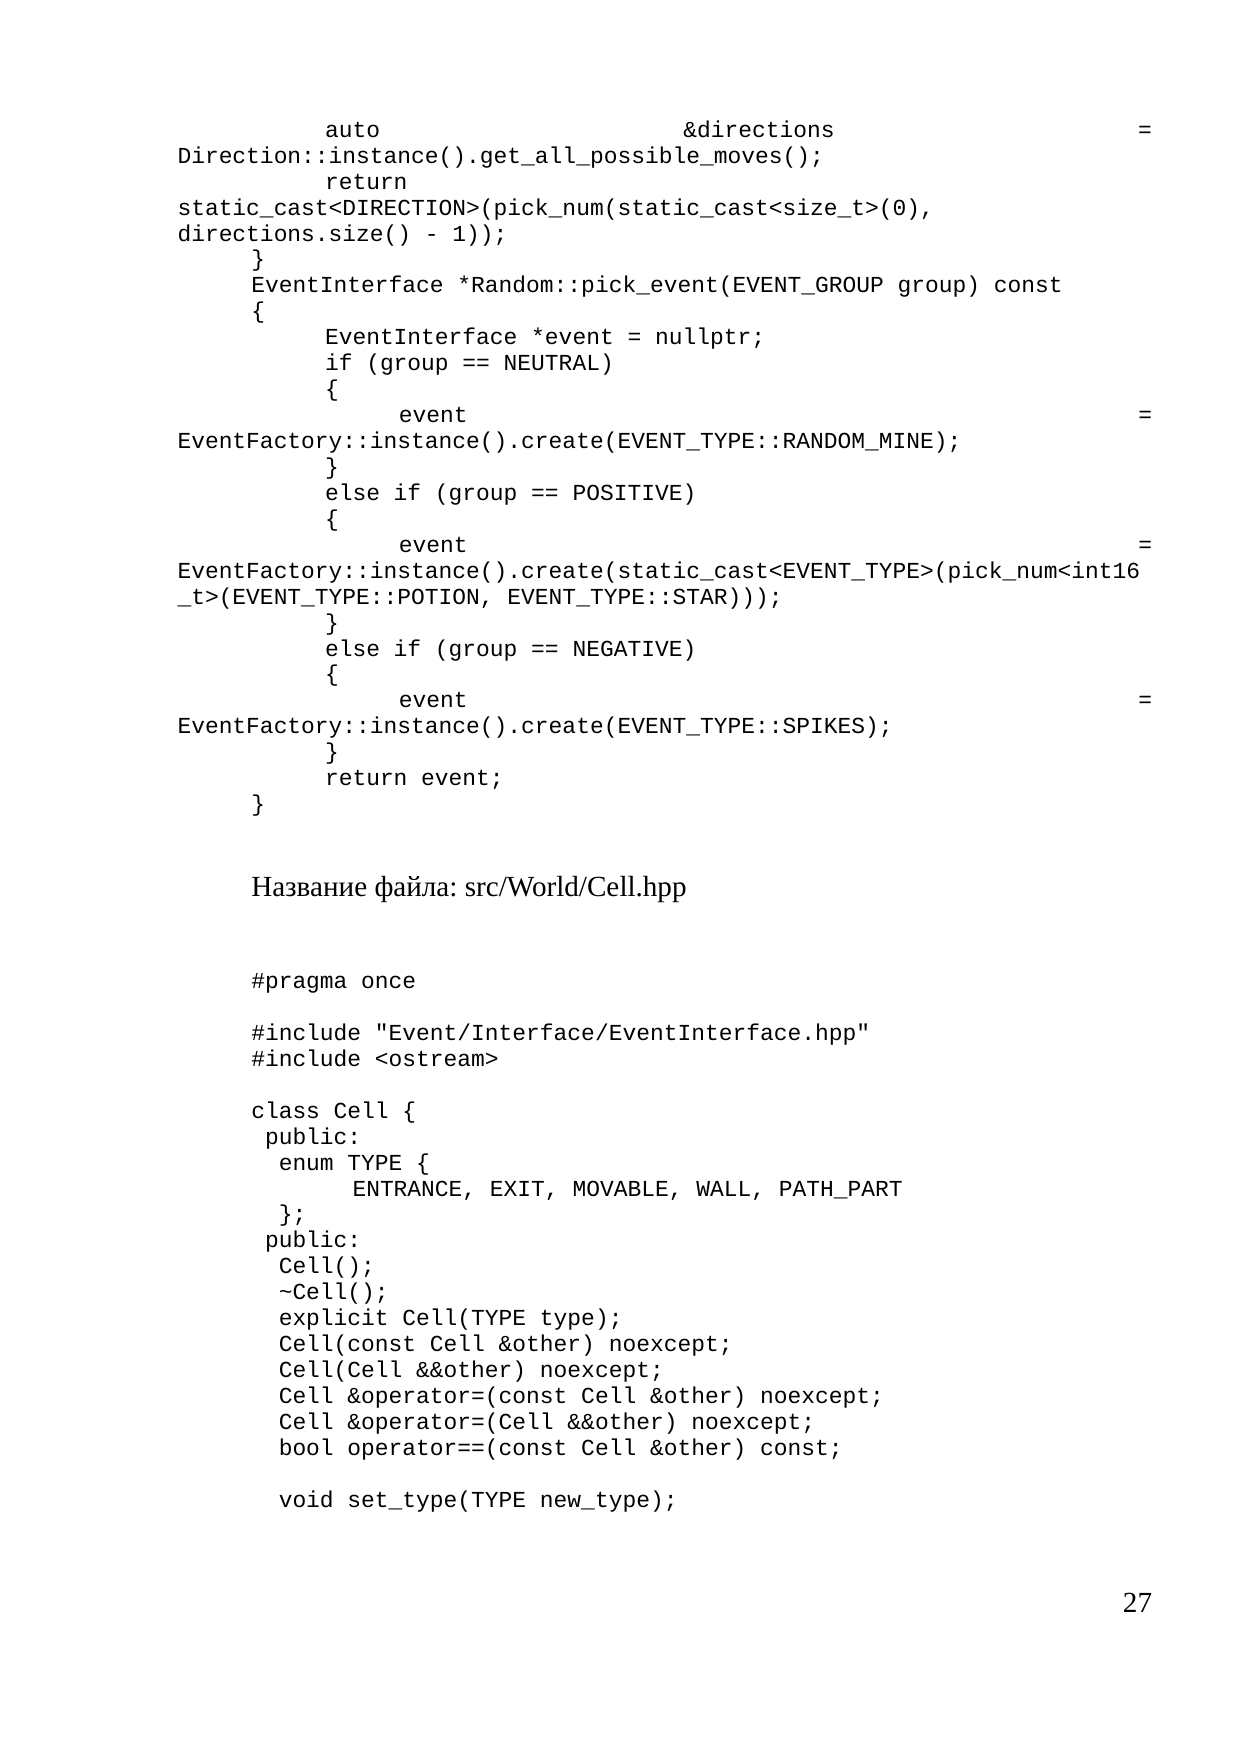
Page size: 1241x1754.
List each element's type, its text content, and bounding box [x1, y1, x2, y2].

text void set_type(TYPE new_type); [177, 1488, 1152, 1514]
text Cell(const Cell &other) noexcept; [177, 1332, 1152, 1358]
text enum TYPE { [177, 1151, 1152, 1177]
text class Cell { [177, 1099, 1152, 1125]
text explicit Cell(TYPE type); [177, 1307, 1152, 1332]
text #include "Event/Interface/EventInterface.hpp" [177, 1021, 1152, 1047]
text EventInterface *Random::pick_event(EVENT_GROUP group) const [177, 274, 1152, 300]
text else if (group == NEGATIVE) [177, 637, 1152, 663]
text else if (group == POSITIVE) [177, 481, 1152, 507]
text #pragma once [177, 969, 1152, 995]
text public: [177, 1229, 1152, 1255]
text auto &directions = Direction::instance().get_all_possible_moves(); [177, 118, 1152, 170]
text Cell(); [177, 1255, 1152, 1281]
text Cell(Cell &&other) noexcept; [177, 1358, 1152, 1384]
text } [177, 792, 1152, 818]
text ~Cell(); [177, 1281, 1152, 1307]
text { [177, 300, 1152, 326]
text bool operator==(const Cell &other) const; [177, 1436, 1152, 1462]
text } [177, 611, 1152, 637]
text Cell &operator=(const Cell &other) noexcept; [177, 1384, 1152, 1410]
text } [177, 248, 1152, 274]
text event = EventFactory::instance().create(EVENT_TYPE::SPIKES); [177, 689, 1152, 741]
text Cell &operator=(Cell &&other) noexcept; [177, 1410, 1152, 1436]
text } [177, 455, 1152, 481]
text ENTRANCE, EXIT, MOVABLE, WALL, PATH_PART [177, 1177, 1152, 1203]
text event = EventFactory::instance().create(static_cast<EVENT_TYPE>(pick_num<int16_t>(EVENT_TYPE::POTION, EVENT_TYPE::STAR))); [177, 533, 1152, 611]
text event = EventFactory::instance().create(EVENT_TYPE::RANDOM_MINE); [177, 403, 1152, 455]
text }; [177, 1203, 1152, 1229]
text return event; [177, 767, 1152, 792]
text { [177, 507, 1152, 533]
text Название файла: src/World/Cell.hpp [177, 869, 1152, 902]
text if (group == NEUTRAL) [177, 352, 1152, 377]
text return static_cast<DIRECTION>(pick_num(static_cast<size_t>(0), directions.size() - 1)); [177, 170, 1152, 248]
text { [177, 377, 1152, 403]
text #include <ostream> [177, 1047, 1152, 1073]
text { [177, 663, 1152, 689]
text EventInterface *event = nullptr; [177, 326, 1152, 352]
text } [177, 741, 1152, 767]
text public: [177, 1125, 1152, 1151]
